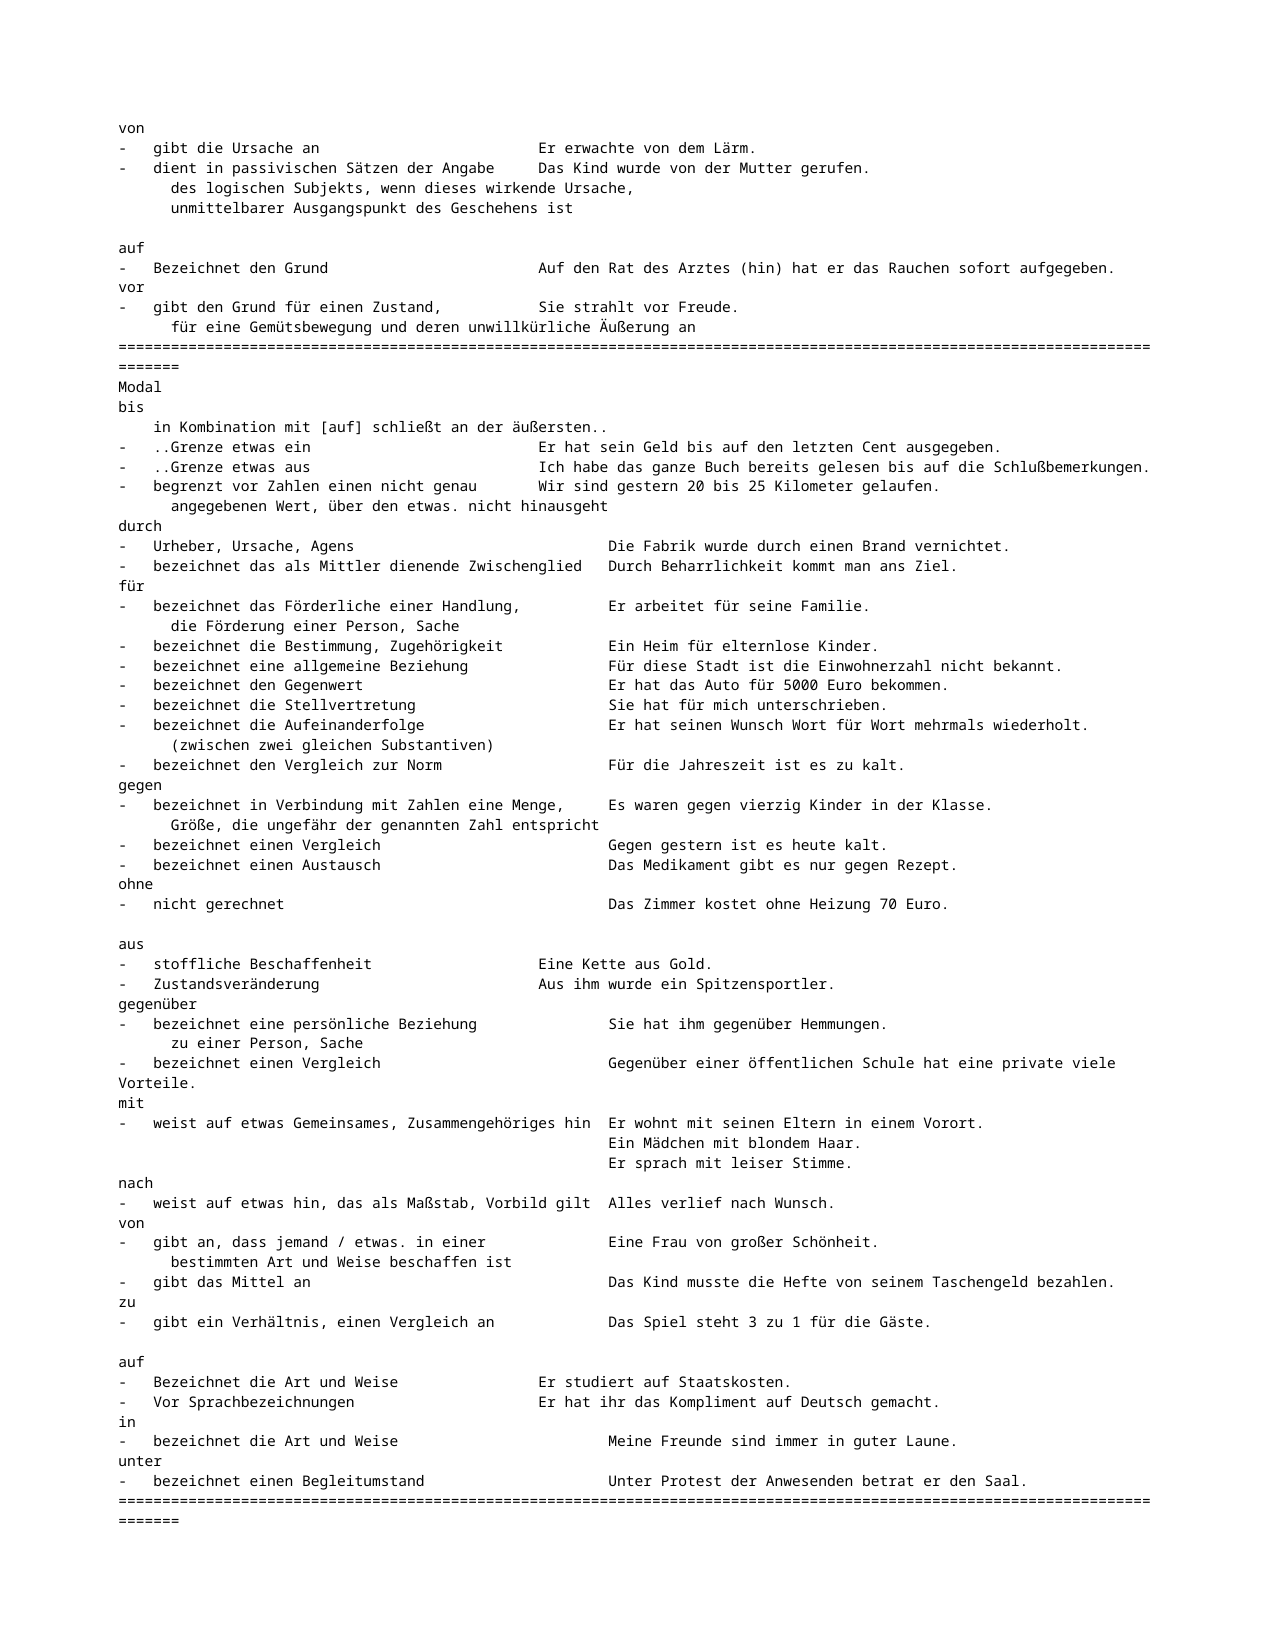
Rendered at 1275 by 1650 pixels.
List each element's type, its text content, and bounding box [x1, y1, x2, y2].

text - ..Grenze etwas ein Er hat sein Geld bis auf den letzten Cent ausgegeben. [118, 436, 1157, 456]
text - dient in passivischen Sätzen der Angabe Das Kind wurde von der Mutter gerufen. [118, 158, 1157, 178]
text - weist auf etwas Gemeinsames, Zusammengehöriges hin Er wohnt mit seinen Eltern in einem Vorort. [118, 1113, 1157, 1133]
text - bezeichnet die Stellvertretung Sie hat für mich unterschrieben. [118, 695, 1157, 715]
text - bezeichnet die Bestimmung, Zugehörigkeit Ein Heim für elternlose Kinder. [118, 635, 1157, 655]
text - bezeichnet den Vergleich zur Norm Für die Jahreszeit ist es zu kalt. [118, 755, 1157, 775]
text für eine Gemütsbewegung und deren unwillkürliche Äußerung an [118, 317, 1157, 337]
text - ..Grenze etwas aus Ich habe das ganze Buch bereits gelesen bis auf die Schlußbemerkungen. [118, 456, 1157, 476]
text - bezeichnet einen Austausch Das Medikament gibt es nur gegen Rezept. [118, 854, 1157, 874]
text bestimmten Art und Weise beschaffen ist [118, 1252, 1157, 1272]
text - bezeichnet die Aufeinanderfolge Er hat seinen Wunsch Wort für Wort mehrmals wiederholt. [118, 715, 1157, 735]
text Ein Mädchen mit blondem Haar. [118, 1133, 1157, 1153]
text angegebenen Wert, über den etwas. nicht hinausgeht [118, 496, 1157, 516]
text - stoffliche Beschaffenheit Eine Kette aus Gold. [118, 954, 1157, 974]
text - bezeichnet das Förderliche einer Handlung, Er arbeitet für seine Familie. [118, 596, 1157, 616]
text - bezeichnet eine allgemeine Beziehung Für diese Stadt ist die Einwohnerzahl nicht bekannt. [118, 655, 1157, 675]
text Modal [118, 377, 1157, 397]
text - bezeichnet eine persönliche Beziehung Sie hat ihm gegenüber Hemmungen. [118, 1013, 1157, 1033]
text ============================================================================================================================= [118, 1491, 1157, 1531]
text nach [118, 1173, 1157, 1192]
text - bezeichnet in Verbindung mit Zahlen eine Menge, Es waren gegen vierzig Kinder in der Klasse. [118, 794, 1157, 814]
text - Bezeichnet die Art und Weise Er studiert auf Staatskosten. [118, 1372, 1157, 1391]
text (zwischen zwei gleichen Substantiven) [118, 735, 1157, 755]
text von [118, 118, 1157, 138]
text - Zustandsveränderung Aus ihm wurde ein Spitzensportler. [118, 974, 1157, 993]
text auf [118, 1352, 1157, 1372]
text - begrenzt vor Zahlen einen nicht genau Wir sind gestern 20 bis 25 Kilometer gelaufen. [118, 476, 1157, 496]
text mit [118, 1093, 1157, 1113]
text - bezeichnet das als Mittler dienende Zwischenglied Durch Beharrlichkeit kommt man ans Ziel. [118, 556, 1157, 576]
text - gibt die Ursache an Er erwachte von dem Lärm. [118, 138, 1157, 158]
text - bezeichnet einen Vergleich Gegen gestern ist es heute kalt. [118, 834, 1157, 854]
text - gibt ein Verhältnis, einen Vergleich an Das Spiel steht 3 zu 1 für die Gäste. [118, 1312, 1157, 1332]
text Er sprach mit leiser Stimme. [118, 1153, 1157, 1173]
text in [118, 1411, 1157, 1431]
text unmittelbarer Ausgangspunkt des Geschehens ist [118, 198, 1157, 218]
text gegenüber [118, 993, 1157, 1013]
text durch [118, 516, 1157, 536]
text - Bezeichnet den Grund Auf den Rat des Arztes (hin) hat er das Rauchen sofort aufgegeben. [118, 257, 1157, 277]
text - gibt den Grund für einen Zustand, Sie strahlt vor Freude. [118, 297, 1157, 317]
text die Förderung einer Person, Sache [118, 616, 1157, 635]
text - weist auf etwas hin, das als Maßstab, Vorbild gilt Alles verlief nach Wunsch. [118, 1192, 1157, 1212]
text vor [118, 277, 1157, 297]
text von [118, 1212, 1157, 1232]
text ohne [118, 874, 1157, 894]
text zu einer Person, Sache [118, 1033, 1157, 1053]
text - Urheber, Ursache, Agens Die Fabrik wurde durch einen Brand vernichtet. [118, 536, 1157, 556]
text unter [118, 1451, 1157, 1471]
text - Vor Sprachbezeichnungen Er hat ihr das Kompliment auf Deutsch gemacht. [118, 1391, 1157, 1411]
text - gibt das Mittel an Das Kind musste die Hefte von seinem Taschengeld bezahlen. [118, 1272, 1157, 1292]
text ============================================================================================================================= [118, 337, 1157, 377]
text auf [118, 237, 1157, 257]
text - bezeichnet einen Vergleich Gegenüber einer öffentlichen Schule hat eine private viele Vorteile. [118, 1053, 1157, 1093]
text in Kombination mit [auf] schließt an der äußersten.. [118, 417, 1157, 436]
text gegen [118, 775, 1157, 794]
text des logischen Subjekts, wenn dieses wirkende Ursache, [118, 178, 1157, 198]
text - nicht gerechnet Das Zimmer kostet ohne Heizung 70 Euro. [118, 894, 1157, 914]
text - bezeichnet den Gegenwert Er hat das Auto für 5000 Euro bekommen. [118, 675, 1157, 695]
text zu [118, 1292, 1157, 1312]
text - gibt an, dass jemand / etwas. in einer Eine Frau von großer Schönheit. [118, 1232, 1157, 1252]
text bis [118, 397, 1157, 417]
text - bezeichnet die Art und Weise Meine Freunde sind immer in guter Laune. [118, 1431, 1157, 1451]
text aus [118, 934, 1157, 954]
text für [118, 576, 1157, 596]
text - bezeichnet einen Begleitumstand Unter Protest der Anwesenden betrat er den Saal. [118, 1471, 1157, 1491]
text Größe, die ungefähr der genannten Zahl entspricht [118, 814, 1157, 834]
